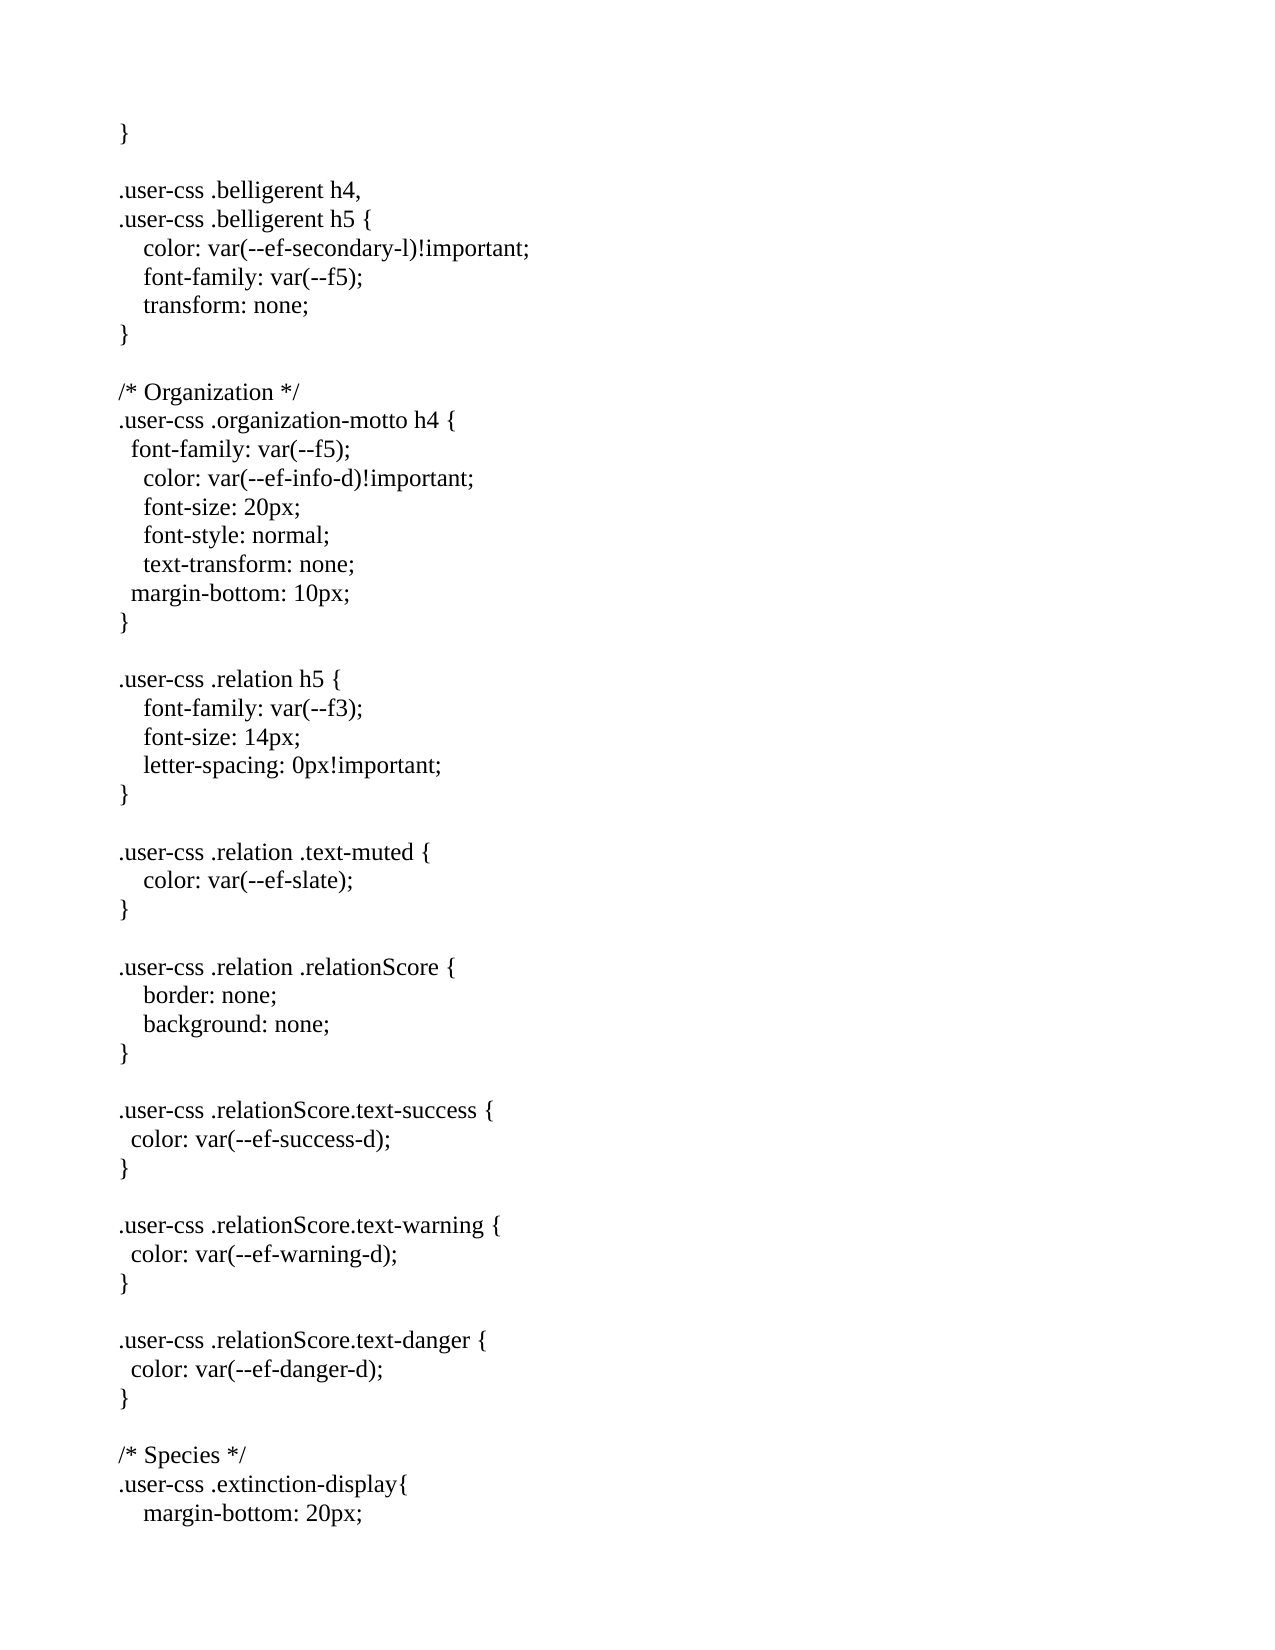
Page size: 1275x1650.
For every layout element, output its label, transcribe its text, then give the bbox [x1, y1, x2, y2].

text margin-bottom: 20px; [118, 1498, 1157, 1527]
text /* Species */ [118, 1441, 1157, 1469]
text font-size: 20px; [118, 492, 1157, 521]
text font-family: var(--f3); [118, 693, 1157, 722]
text color: var(--ef-slate); [118, 866, 1157, 894]
text } [118, 607, 1157, 636]
text .user-css .extinction-display{ [118, 1469, 1157, 1498]
text text-transform: none; [118, 549, 1157, 578]
text margin-bottom: 10px; [118, 578, 1157, 607]
text } [118, 118, 1157, 147]
text .user-css .relationScore.text-success { [118, 1096, 1157, 1124]
text } [118, 1038, 1157, 1067]
text background: none; [118, 1009, 1157, 1038]
text } [118, 1383, 1157, 1412]
text .user-css .relation h5 { [118, 664, 1157, 693]
text font-style: normal; [118, 521, 1157, 549]
text .user-css .relation .relationScore { [118, 952, 1157, 981]
text .user-css .belligerent h4, [118, 176, 1157, 204]
text color: var(--ef-success-d); [118, 1124, 1157, 1153]
text font-family: var(--f5); [118, 434, 1157, 463]
text transform: none; [118, 291, 1157, 319]
text letter-spacing: 0px!important; [118, 751, 1157, 779]
text .user-css .relation .text-muted { [118, 837, 1157, 866]
text .user-css .belligerent h5 { [118, 204, 1157, 233]
text font-size: 14px; [118, 722, 1157, 751]
text .user-css .relationScore.text-warning { [118, 1211, 1157, 1239]
text color: var(--ef-secondary-l)!important; [118, 233, 1157, 262]
text color: var(--ef-danger-d); [118, 1354, 1157, 1383]
text } [118, 779, 1157, 808]
text color: var(--ef-info-d)!important; [118, 463, 1157, 492]
text } [118, 319, 1157, 348]
text } [118, 894, 1157, 923]
text font-family: var(--f5); [118, 262, 1157, 291]
text } [118, 1153, 1157, 1182]
text /* Organization */ [118, 377, 1157, 406]
text .user-css .organization-motto h4 { [118, 406, 1157, 434]
text } [118, 1268, 1157, 1297]
text border: none; [118, 981, 1157, 1009]
text .user-css .relationScore.text-danger { [118, 1326, 1157, 1354]
text color: var(--ef-warning-d); [118, 1239, 1157, 1268]
